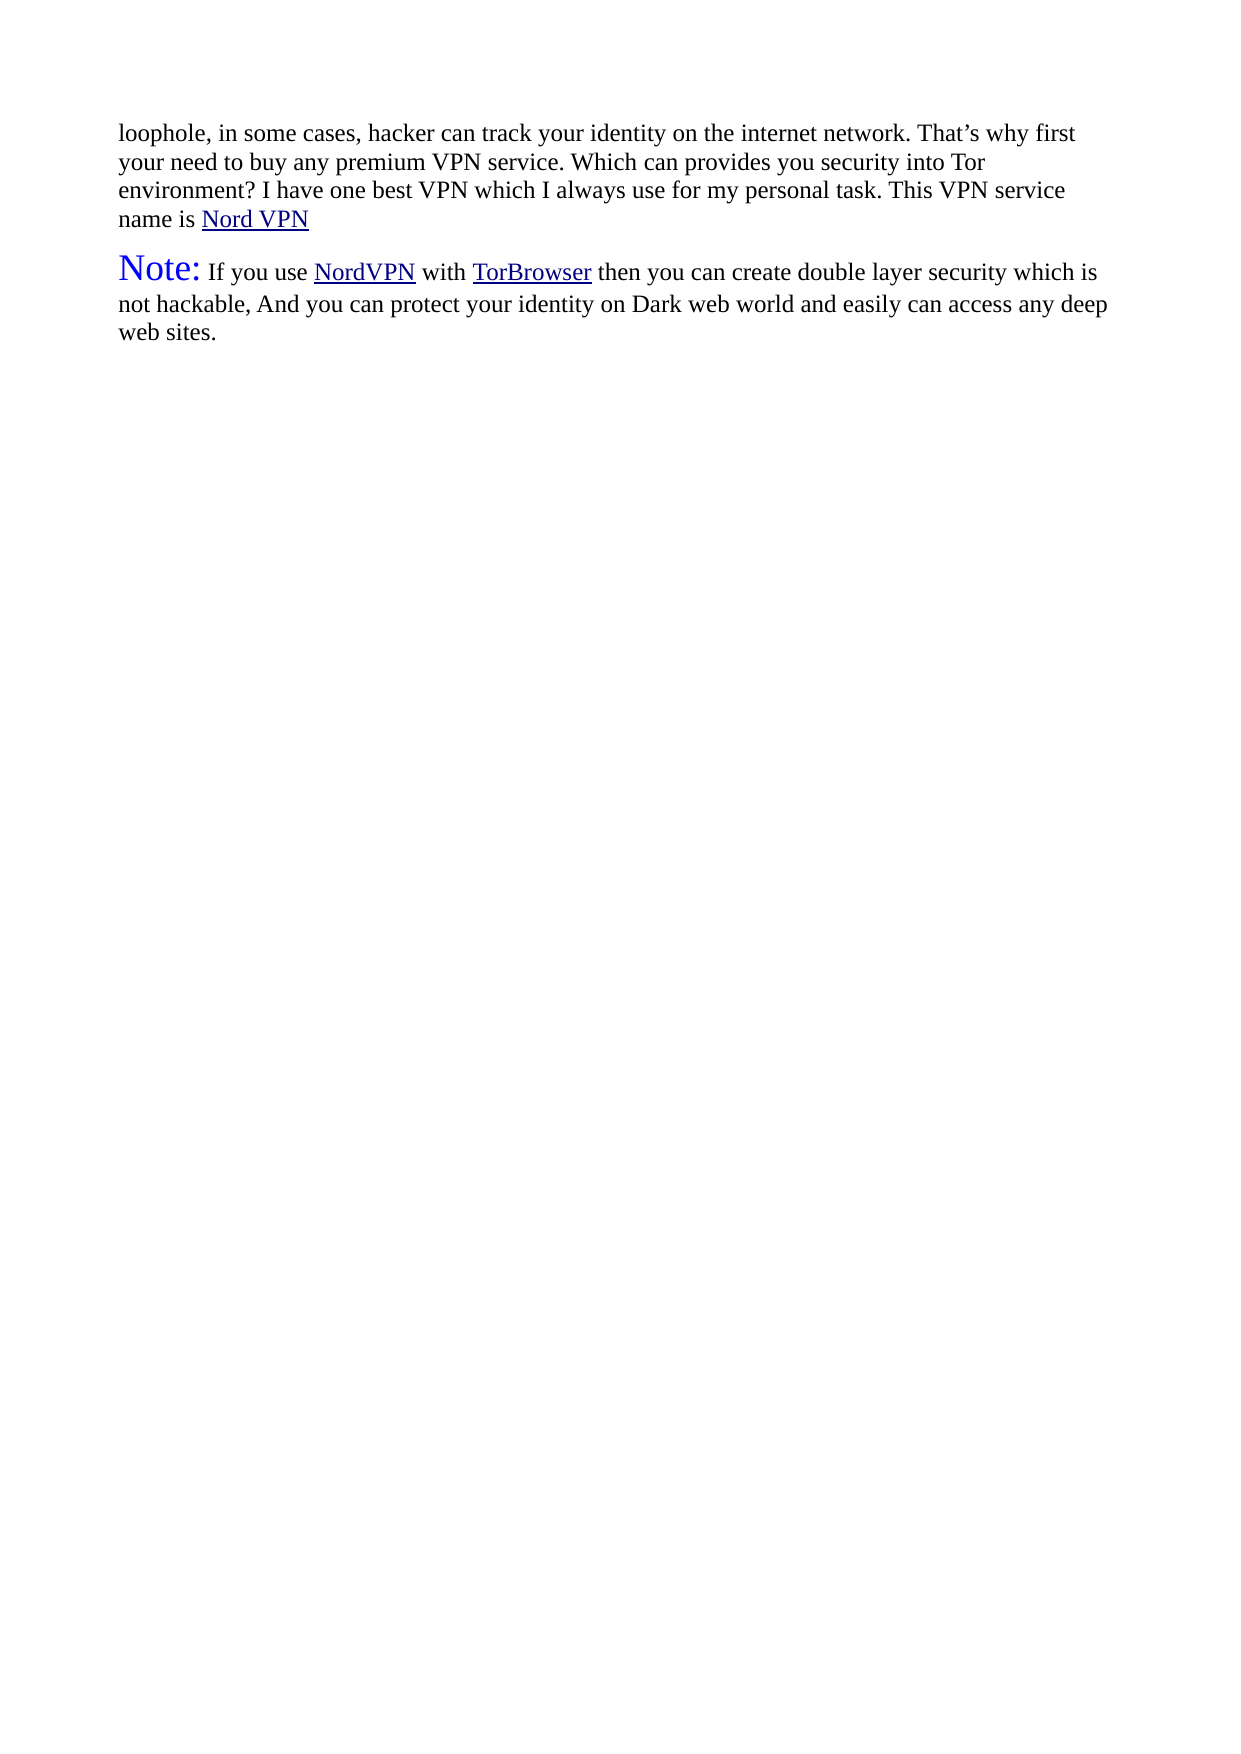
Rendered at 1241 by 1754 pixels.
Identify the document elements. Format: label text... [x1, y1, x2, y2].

text loophole, in some cases, hacker can track your identity on the internet network. That’s why first your need to buy any premium VPN service. Which can provides you security into Tor environment? I have one best VPN which I always use for my personal task. This VPN service name is Nord VPN [118, 118, 1122, 233]
text Note: If you use NordVPN with TorBrowser then you can create double layer security which is not hackable, And you can protect your identity on Dark web world and easily can access any deep web sites. [118, 246, 1122, 346]
